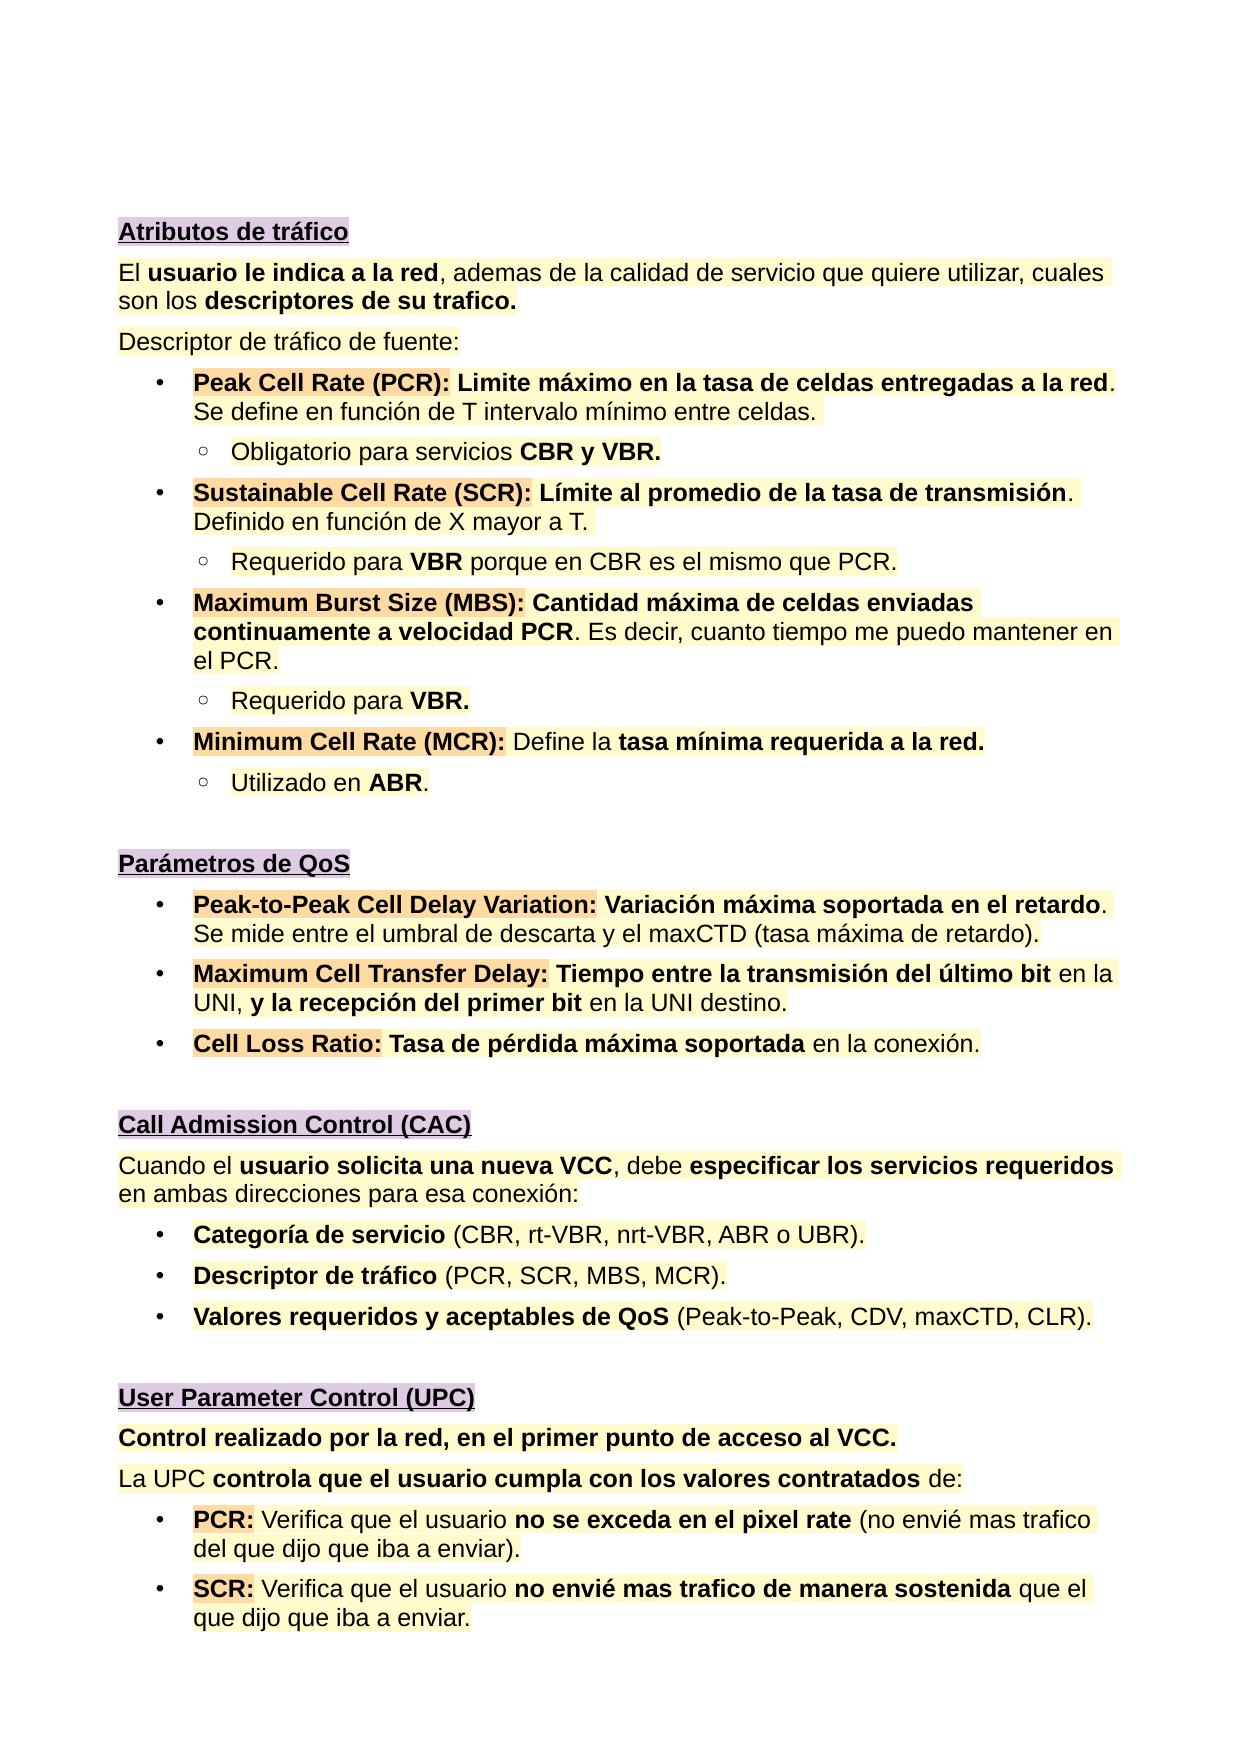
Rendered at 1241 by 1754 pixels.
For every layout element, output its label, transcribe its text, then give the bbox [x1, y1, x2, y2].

text Parámetros de QoS [118, 849, 1122, 878]
text Call Admission Control (CAC) [118, 1110, 1122, 1139]
list Valores requeridos y aceptables de QoS (Peak-to-Peak, CDV, maxCTD, CLR). [156, 1301, 1122, 1330]
list SCR: Verifica que el usuario no envié mas trafico de manera sostenida que el que dijo que iba a enviar. [156, 1574, 1122, 1632]
list Sustainable Cell Rate (SCR): Límite al promedio de la tasa de transmisión. Definido en función de X mayor a T. [156, 478, 1122, 535]
list Utilizado en ABR. [193, 768, 1122, 797]
text Control realizado por la red, en el primer punto de acceso al VCC. [118, 1423, 1122, 1452]
list Descriptor de tráfico (PCR, SCR, MBS, MCR). [156, 1261, 1122, 1289]
list PCR: Verifica que el usuario no se exceda en el pixel rate (no envié mas trafico del que dijo que iba a enviar). [156, 1505, 1122, 1562]
list Maximum Burst Size (MBS): Cantidad máxima de celdas enviadas continuamente a velocidad PCR. Es decir, cuanto tiempo me puedo mantener en el PCR. [156, 588, 1122, 674]
text Atributos de tráfico [118, 217, 1122, 246]
list Peak-to-Peak Cell Delay Variation: Variación máxima soportada en el retardo. Se mide entre el umbral de descarta y el maxCTD (tasa máxima de retardo). [156, 890, 1122, 947]
list Obligatorio para servicios CBR y VBR. [193, 437, 1122, 466]
text User Parameter Control (UPC) [118, 1383, 1122, 1412]
list Peak Cell Rate (PCR): Limite máximo en la tasa de celdas entregadas a la red. Se define en función de T intervalo mínimo entre celdas. [156, 368, 1122, 425]
text Descriptor de tráfico de fuente: [118, 327, 1122, 356]
list Requerido para VBR. [193, 686, 1122, 715]
list Minimum Cell Rate (MCR): Define la tasa mínima requerida a la red. [156, 727, 1122, 756]
text El usuario le indica a la red, ademas de la calidad de servicio que quiere utilizar, cuales son los descriptores de su trafico. [118, 258, 1122, 315]
text La UPC controla que el usuario cumpla con los valores contratados de: [118, 1464, 1122, 1493]
list Cell Loss Ratio: Tasa de pérdida máxima soportada en la conexión. [156, 1029, 1122, 1057]
text Cuando el usuario solicita una nueva VCC, debe especificar los servicios requeridos en ambas direcciones para esa conexión: [118, 1151, 1122, 1208]
list Maximum Cell Transfer Delay: Tiempo entre la transmisión del último bit en la UNI, y la recepción del primer bit en la UNI destino. [156, 959, 1122, 1017]
list Categoría de servicio (CBR, rt-VBR, nrt-VBR, ABR o UBR). [156, 1220, 1122, 1249]
list Requerido para VBR porque en CBR es el mismo que PCR. [193, 547, 1122, 576]
